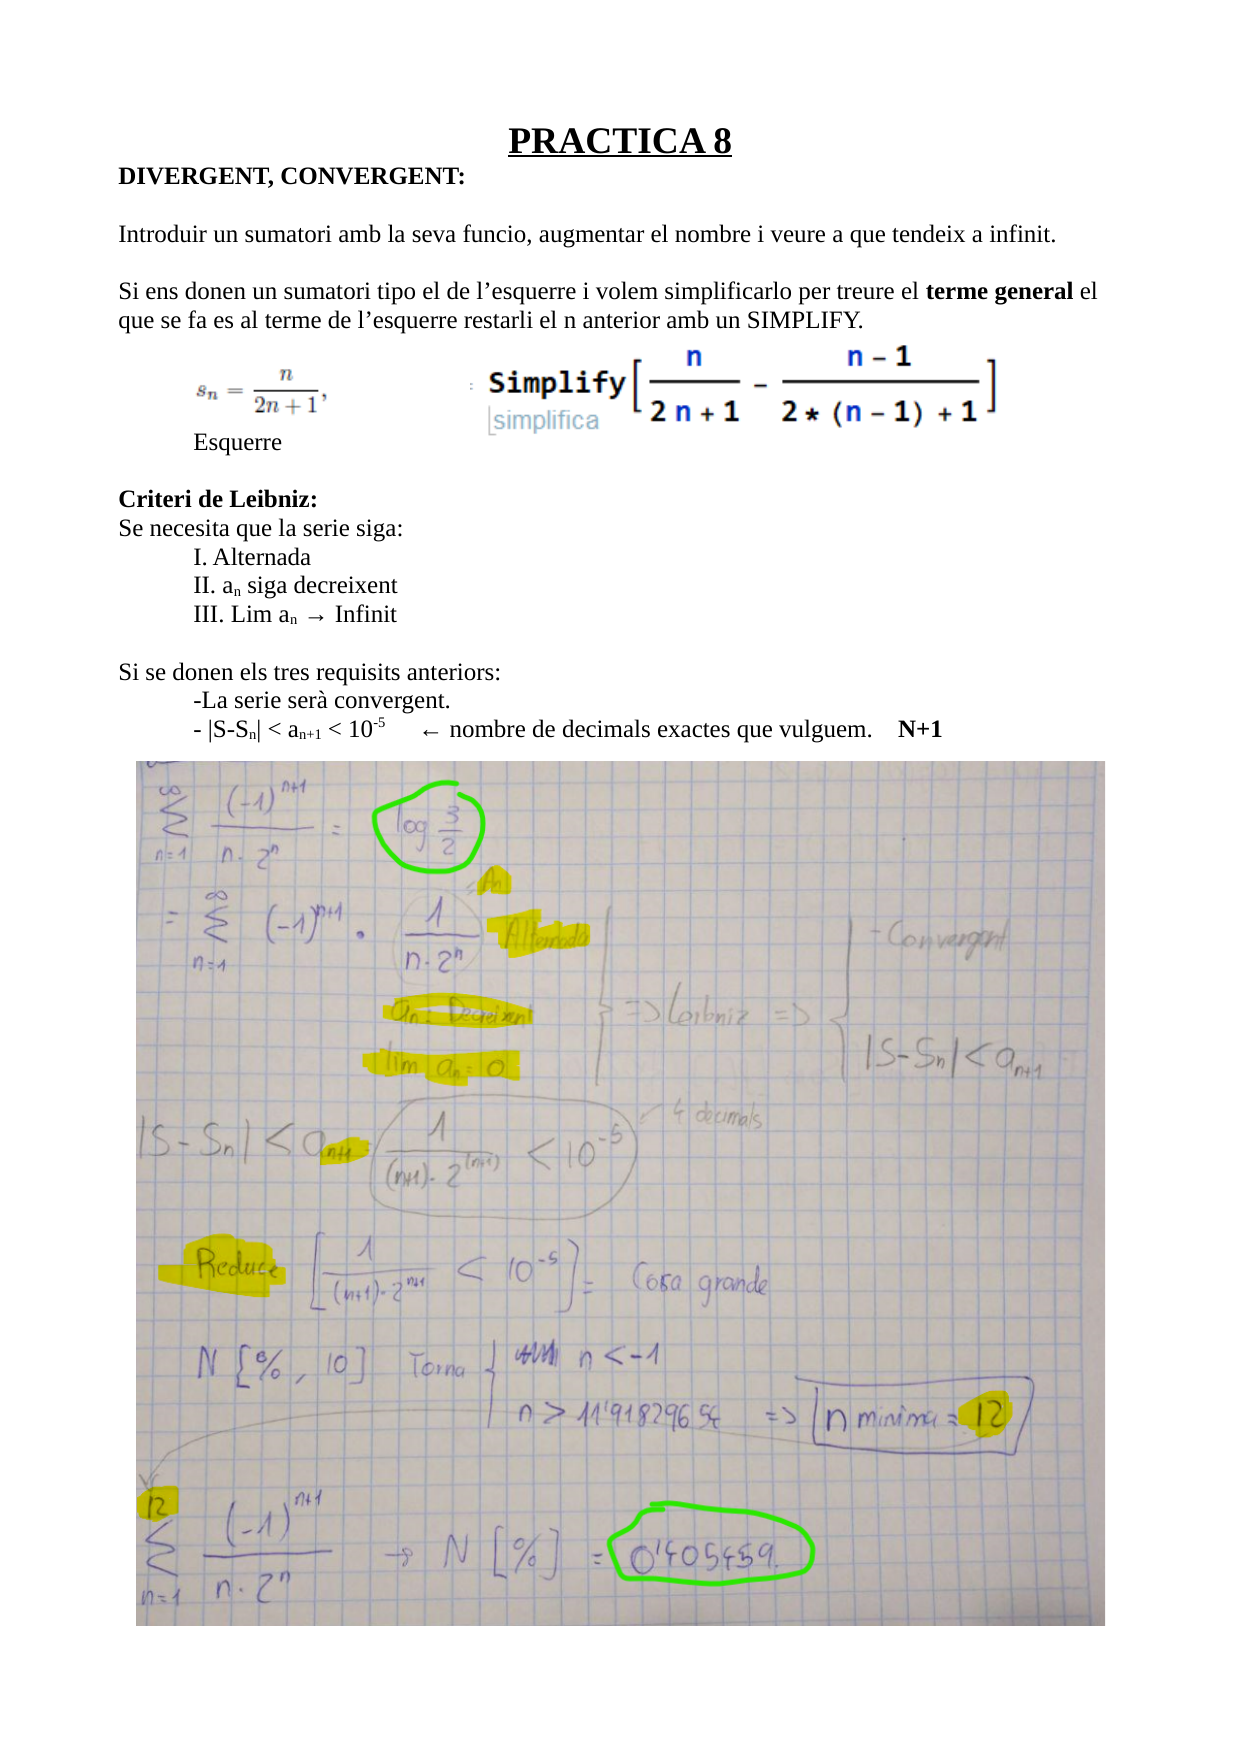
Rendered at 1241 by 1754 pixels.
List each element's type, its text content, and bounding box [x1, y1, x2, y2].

text Esquerre [118, 334, 1122, 455]
text Si ens donen un sumatori tipo el de l’esquerre i volem simplificarlo per treure el terme general el que se fa es al terme de l’esquerre restarli el n anterior amb un SIMPLIFY. [118, 276, 1122, 334]
picture [470, 333, 1014, 453]
text Introduir un sumatori amb la seva funcio, augmentar el nombre i veure a que tendeix a infinit. [118, 219, 1122, 247]
text DIVERGENT, CONVERGENT: [118, 161, 1122, 190]
picture [191, 361, 328, 427]
picture [135, 761, 1106, 1626]
text Criteri de Leibniz: [118, 484, 1122, 513]
text II. an siga decreixent [118, 570, 1122, 599]
text - |S-Sn| < an+1 < 10-5 ← nombre de decimals exactes que vulguem. N+1 [118, 714, 1122, 743]
text Si se donen els tres requisits anteriors: [118, 657, 1122, 685]
text PRACTICA 8 [118, 118, 1122, 161]
text -La serie serà convergent. [118, 685, 1122, 714]
text III. Lim an → Infinit [118, 599, 1122, 628]
text Se necesita que la serie siga: [118, 513, 1122, 542]
text I. Alternada [118, 542, 1122, 570]
